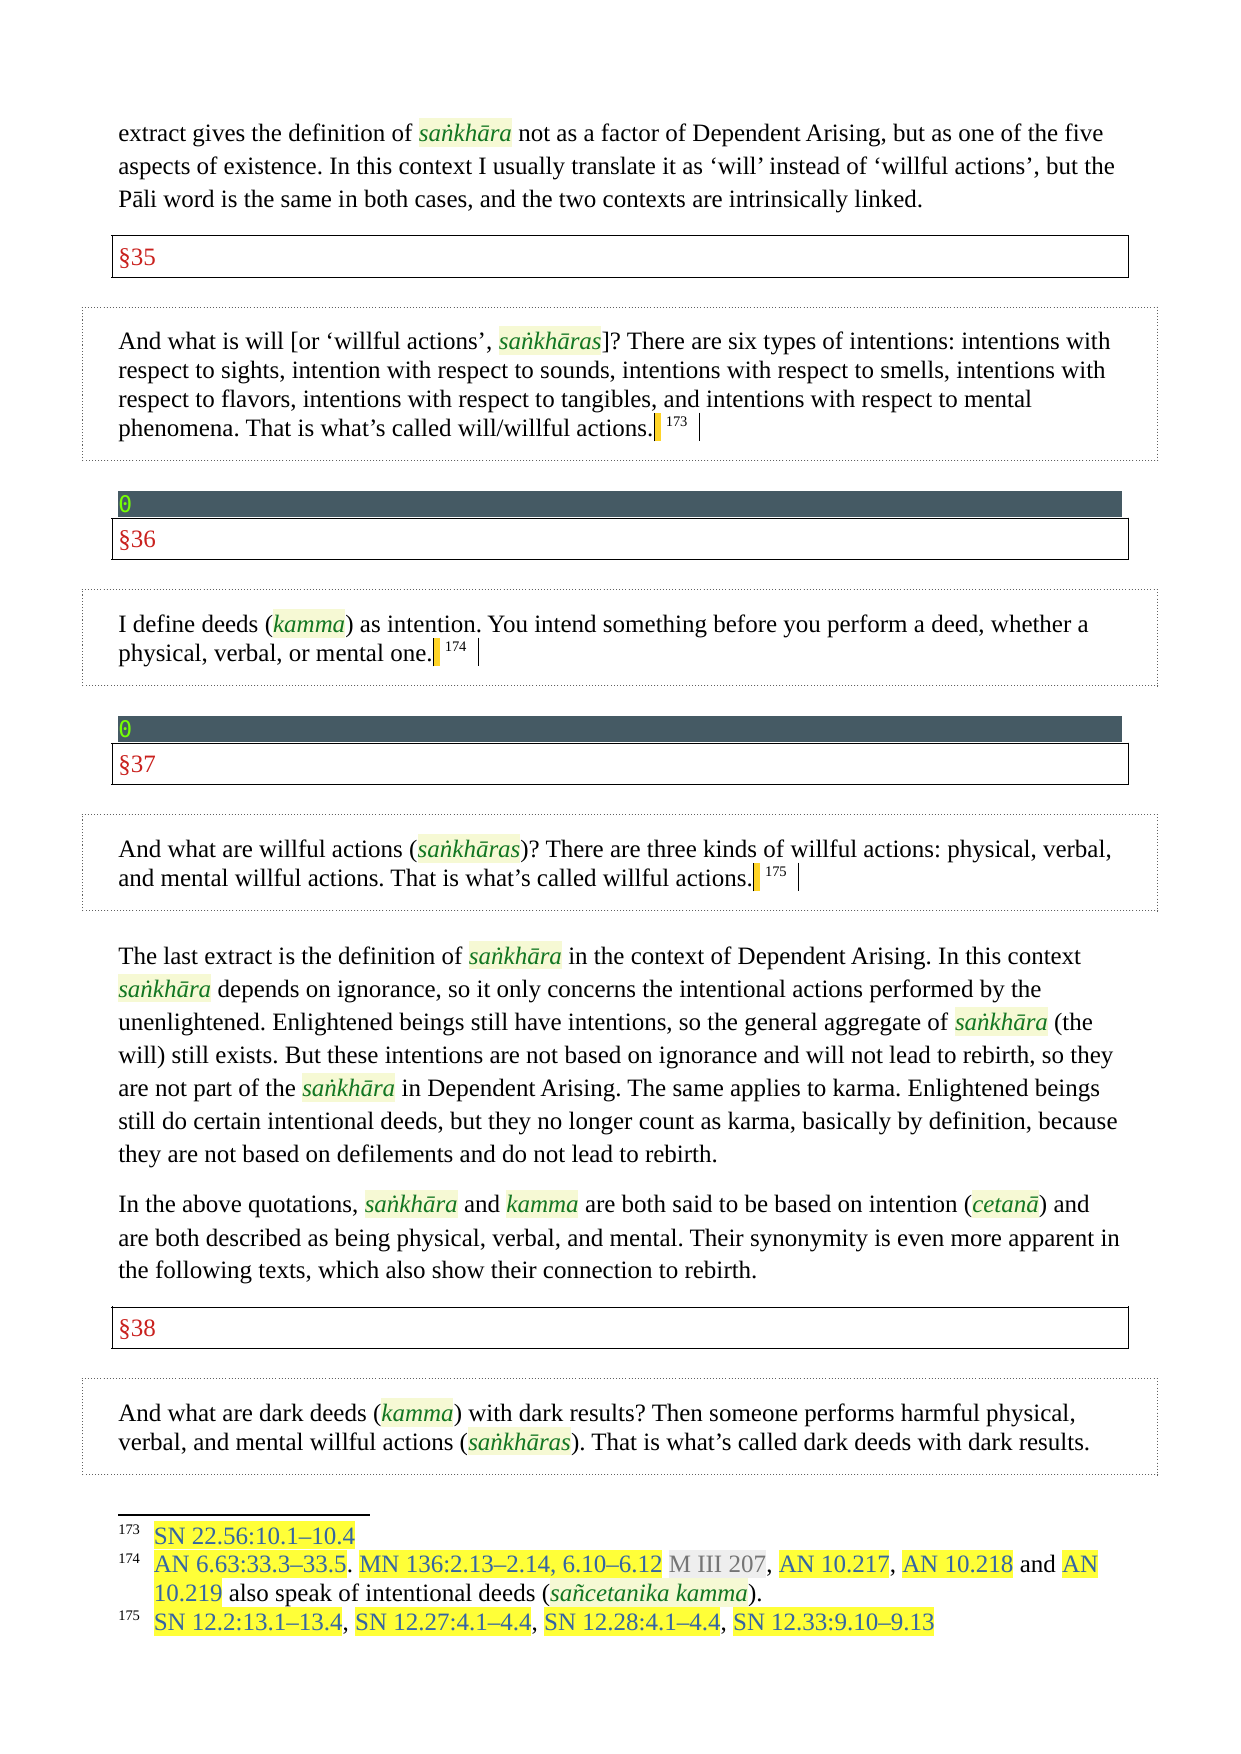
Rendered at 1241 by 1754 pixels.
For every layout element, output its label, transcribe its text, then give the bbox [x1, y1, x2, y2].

text The last extract is the definition of saṅkhāra in the context of Dependent Arising. In this context saṅkhāra depends on ignorance, so it only concerns the intentional actions performed by the unenlightened. Enlightened beings still have intentions, so the general aggregate of saṅkhāra (the will) still exists. But these intentions are not based on ignorance and will not lead to rebirth, so they are not part of the saṅkhāra in Dependent Arising. The same applies to karma. Enlightened beings still do certain intentional deeds, but they no longer count as karma, basically by definition, because they are not based on defilements and do not lead to rebirth. [118, 941, 1122, 1168]
text §37 [113, 744, 1128, 784]
text 0 [118, 491, 1122, 517]
text 0 [118, 716, 1122, 742]
text SN 12.2:13.1–13.4, SN 12.27:4.1–4.4, SN 12.28:4.1–4.4, SN 12.33:9.10–9.13 [934, 1607, 1122, 1636]
text extract gives the definition of saṅkhāra not as a factor of Dependent Arising, but as one of the five aspects of existence. In this context I usually translate it as ‘will’ instead of ‘willful actions’, but the Pāli word is the same in both cases, and the two contexts are intrinsically linked. [118, 118, 1122, 213]
text I define deeds (kamma) as intention. You intend something before you perform a deed, whether a physical, verbal, or mental one. [82, 589, 1158, 686]
text And what is will [or ‘willful actions’, saṅkhāras]? There are six types of intentions: intentions with respect to sights, intention with respect to sounds, intentions with respect to smells, intentions with respect to flavors, intentions with respect to tangibles, and intentions with respect to mental phenomena. That is what’s called will/willful actions. [82, 307, 1158, 461]
text §35 [113, 236, 1128, 277]
text SN 22.56:10.1–10.4 [355, 1521, 1122, 1549]
text §38 [113, 1308, 1128, 1348]
text §36 [113, 519, 1128, 559]
text In the above quotations, saṅkhāra and kamma are both said to be based on intention (cetanā) and are both described as being physical, verbal, and mental. Their synonymity is even more apparent in the following texts, which also show their connection to rebirth. [118, 1189, 1122, 1284]
text SN 22.56:10.1–10.4 [118, 1521, 154, 1549]
text And what are willful actions (saṅkhāras)? There are three kinds of willful actions: physical, verbal, and mental willful actions. That is what’s called willful actions. [82, 814, 1158, 911]
text And what are dark deeds (kamma) with dark results? Then someone performs harmful physical, verbal, and mental willful actions (saṅkhāras). That is what’s called dark deeds with dark results. [82, 1378, 1158, 1475]
text AN 6.63:33.3–33.5. MN 136:2.13–2.14, 6.10–6.12 M III 207, AN 10.217, AN 10.218 and AN 10.219 also speak of intentional deeds (sañcetanika kamma). [118, 1549, 1122, 1607]
